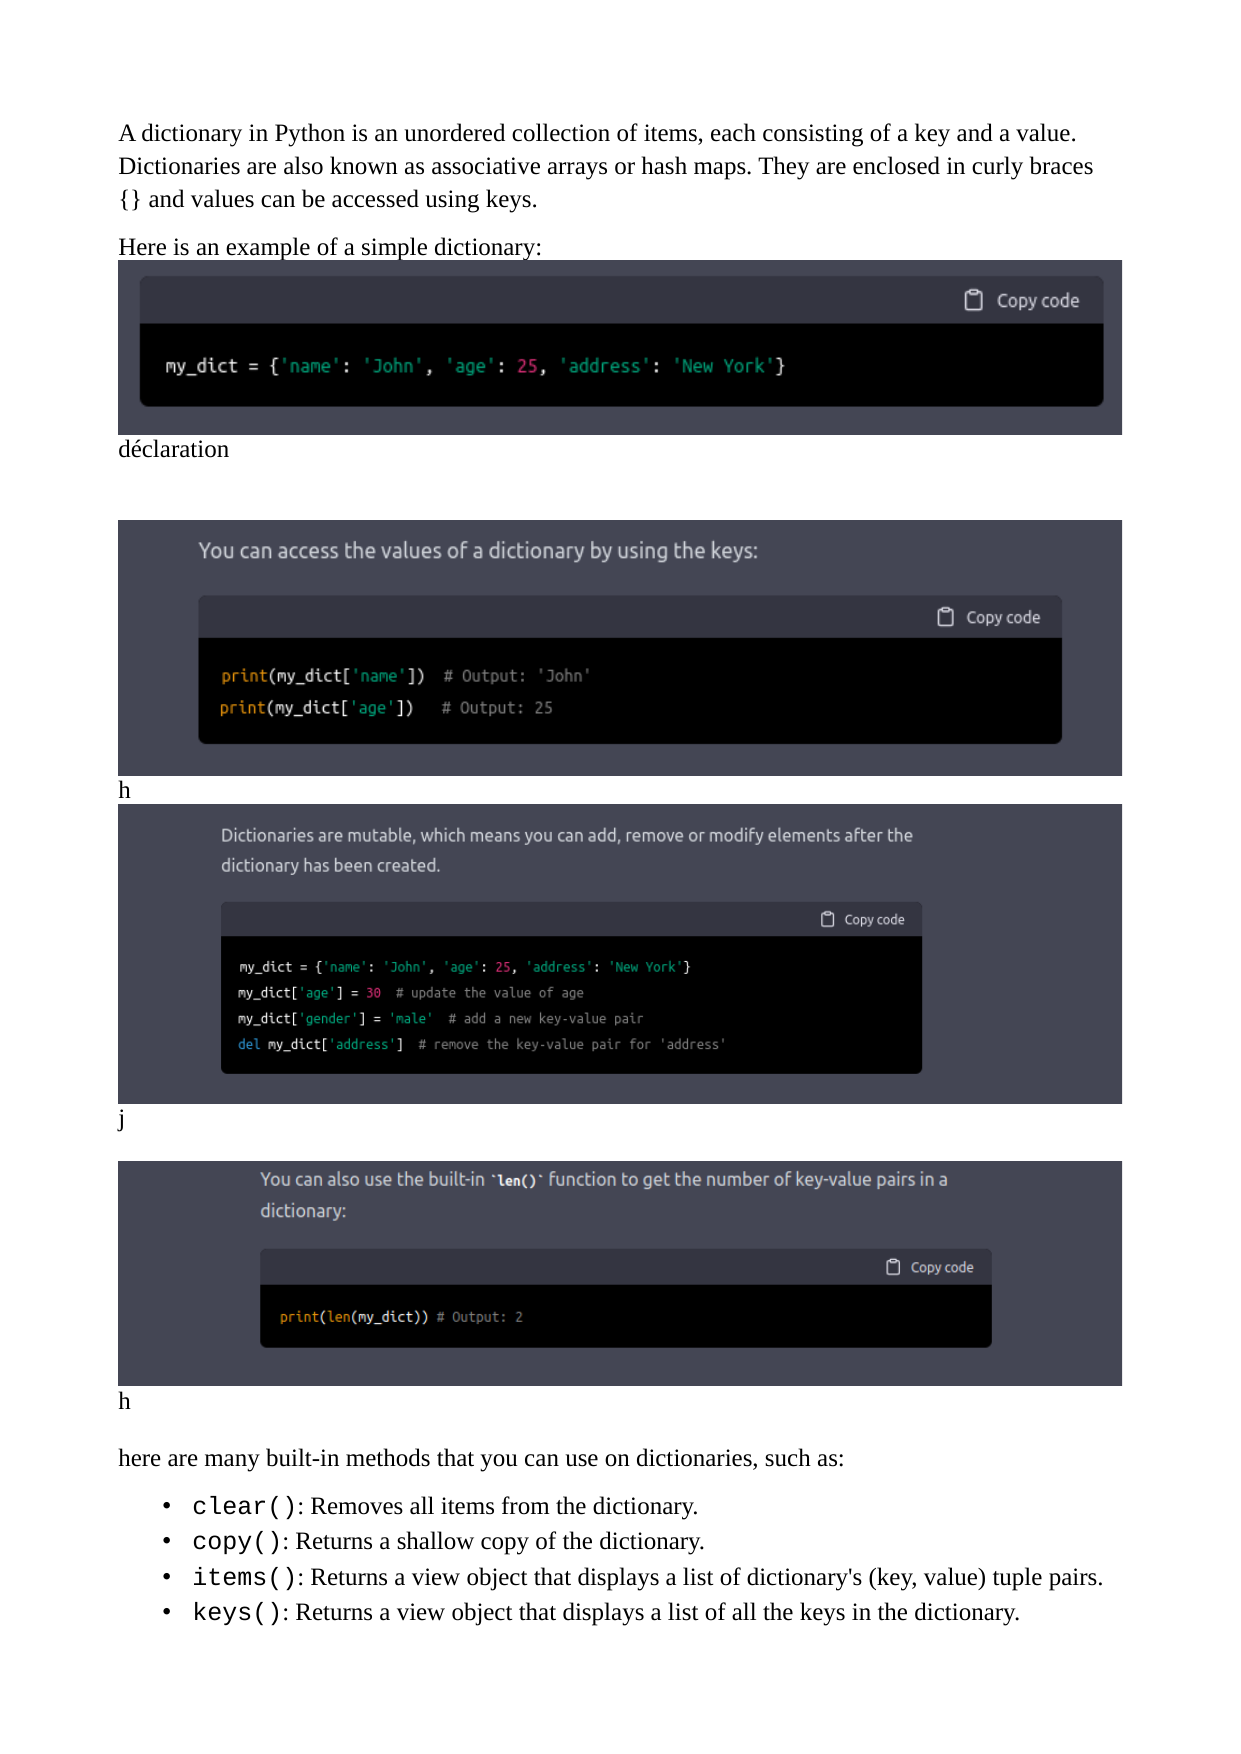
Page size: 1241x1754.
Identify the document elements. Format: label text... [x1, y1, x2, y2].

list keys(): Returns a view object that displays a list of all the keys in the dictionary. [162, 1597, 1122, 1628]
picture [118, 1161, 1123, 1386]
text A dictionary in Python is an unordered collection of items, each consisting of a key and a value. Dictionaries are also known as associative arrays or hash maps. They are enclosed in curly braces {} and values can be accessed using keys. [118, 118, 1122, 213]
text j [118, 1104, 1122, 1132]
text déclaration [118, 435, 1122, 463]
list copy(): Returns a shallow copy of the dictionary. [162, 1526, 1122, 1557]
text h [118, 776, 1122, 804]
picture [118, 520, 1123, 776]
picture [118, 260, 1123, 435]
picture [118, 804, 1123, 1104]
list clear(): Removes all items from the dictionary. [162, 1491, 1122, 1522]
text h [118, 1386, 1122, 1415]
text Here is an example of a simple dictionary: [118, 232, 1122, 260]
list items(): Returns a view object that displays a list of dictionary's (key, value) tuple pairs. [162, 1562, 1122, 1593]
text here are many built-in methods that you can use on dictionaries, such as: [118, 1443, 1122, 1472]
